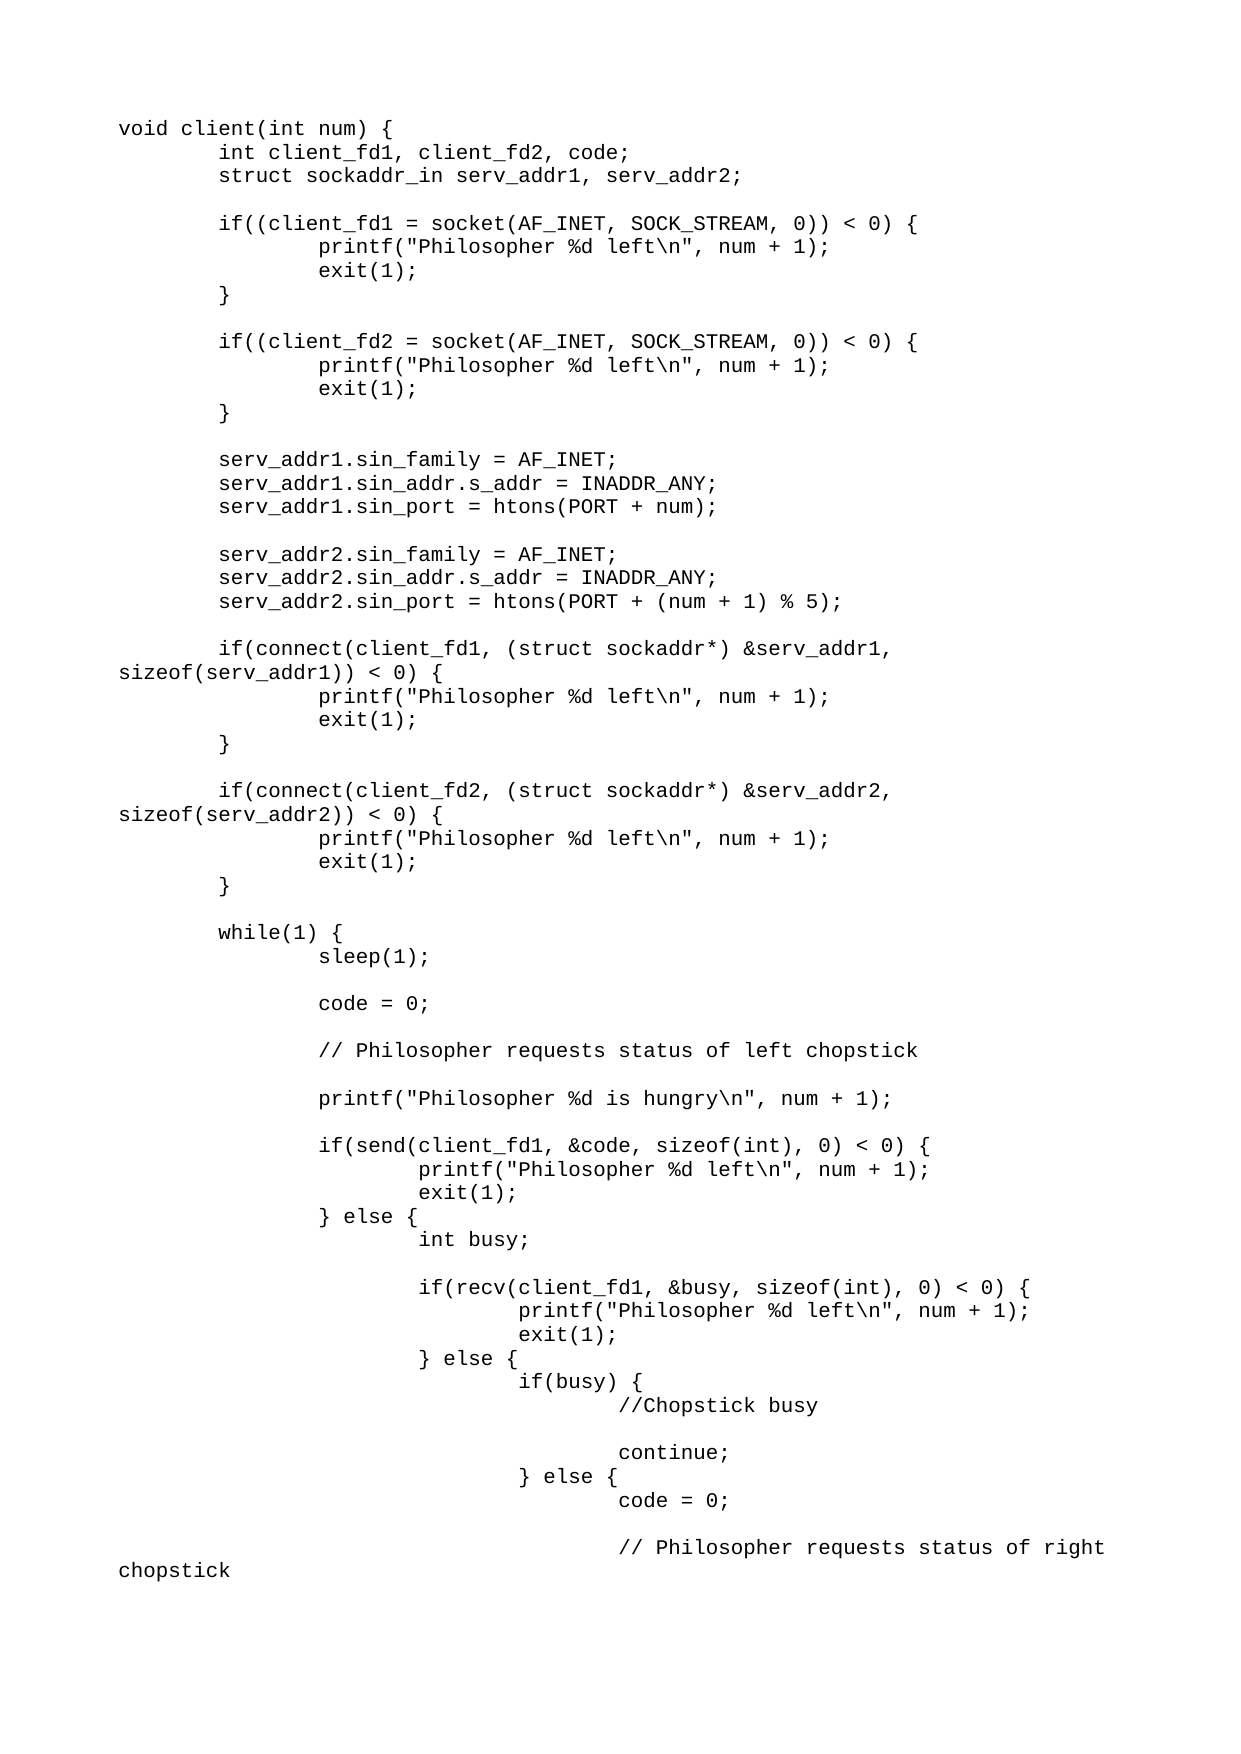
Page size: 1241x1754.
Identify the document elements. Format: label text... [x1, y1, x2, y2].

text printf("Philosopher %d left\n", num + 1); [118, 354, 1122, 378]
text struct sockaddr_in serv_addr1, serv_addr2; [118, 165, 1122, 189]
text exit(1); [118, 1324, 1122, 1348]
text serv_addr1.sin_family = AF_INET; [118, 449, 1122, 473]
text if(connect(client_fd1, (struct sockaddr*) &serv_addr1, sizeof(serv_addr1)) < 0) { [118, 638, 1122, 686]
text printf("Philosopher %d left\n", num + 1); [118, 686, 1122, 709]
text if((client_fd2 = socket(AF_INET, SOCK_STREAM, 0)) < 0) { [118, 331, 1122, 354]
text printf("Philosopher %d left\n", num + 1); [118, 827, 1122, 851]
text if((client_fd1 = socket(AF_INET, SOCK_STREAM, 0)) < 0) { [118, 213, 1122, 236]
text code = 0; [118, 1489, 1122, 1513]
text } [118, 733, 1122, 757]
text serv_addr1.sin_addr.s_addr = INADDR_ANY; [118, 473, 1122, 496]
text if(recv(client_fd1, &busy, sizeof(int), 0) < 0) { [118, 1277, 1122, 1300]
text if(connect(client_fd2, (struct sockaddr*) &serv_addr2, sizeof(serv_addr2)) < 0) { [118, 780, 1122, 827]
text exit(1); [118, 378, 1122, 402]
text continue; [118, 1442, 1122, 1466]
text } else { [118, 1206, 1122, 1229]
text printf("Philosopher %d left\n", num + 1); [118, 236, 1122, 260]
text serv_addr2.sin_port = htons(PORT + (num + 1) % 5); [118, 591, 1122, 615]
text } else { [118, 1348, 1122, 1371]
text } [118, 402, 1122, 426]
text //Chopstick busy [118, 1395, 1122, 1419]
text printf("Philosopher %d left\n", num + 1); [118, 1300, 1122, 1324]
text serv_addr2.sin_addr.s_addr = INADDR_ANY; [118, 567, 1122, 591]
text int busy; [118, 1229, 1122, 1253]
text if(busy) { [118, 1371, 1122, 1395]
text code = 0; [118, 993, 1122, 1017]
text printf("Philosopher %d is hungry\n", num + 1); [118, 1088, 1122, 1111]
text sleep(1); [118, 946, 1122, 969]
text // Philosopher requests status of right chopstick [118, 1537, 1122, 1584]
text printf("Philosopher %d left\n", num + 1); [118, 1158, 1122, 1182]
text } [118, 284, 1122, 307]
text // Philosopher requests status of left chopstick [118, 1040, 1122, 1064]
text while(1) { [118, 922, 1122, 946]
text } else { [118, 1466, 1122, 1489]
text if(send(client_fd1, &code, sizeof(int), 0) < 0) { [118, 1135, 1122, 1158]
text exit(1); [118, 260, 1122, 284]
text serv_addr1.sin_port = htons(PORT + num); [118, 496, 1122, 520]
text exit(1); [118, 851, 1122, 875]
text int client_fd1, client_fd2, code; [118, 142, 1122, 165]
text } [118, 875, 1122, 898]
text serv_addr2.sin_family = AF_INET; [118, 544, 1122, 567]
text exit(1); [118, 709, 1122, 733]
text void client(int num) { [118, 118, 1122, 142]
text exit(1); [118, 1182, 1122, 1206]
